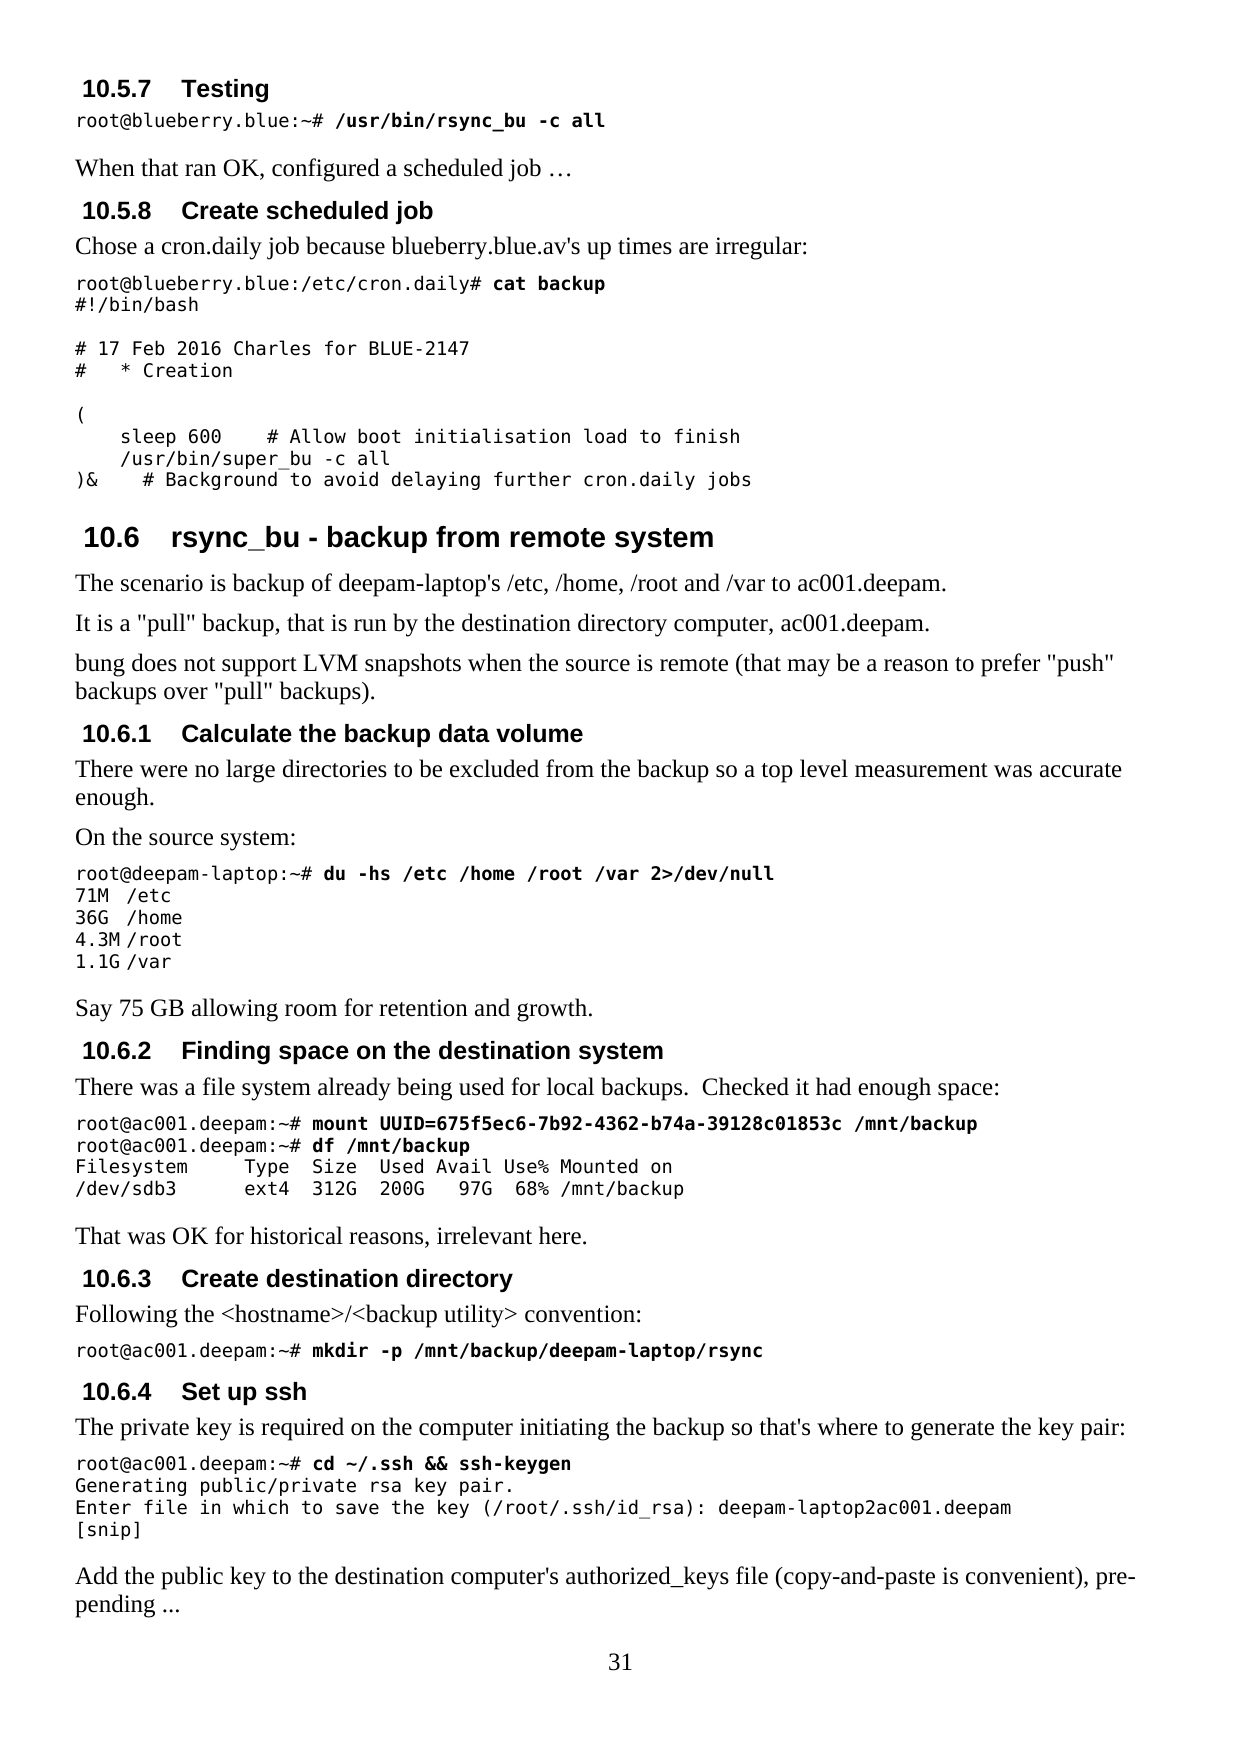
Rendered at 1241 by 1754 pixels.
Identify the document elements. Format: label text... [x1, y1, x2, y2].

text When that ran OK, configured a scheduled job … [75, 154, 1166, 182]
text 36G /home [75, 907, 1166, 929]
subtitle Create destination directory [75, 1265, 1166, 1293]
text # * Creation [75, 360, 1166, 382]
text root@ac001.deepam:~# mkdir -p /mnt/backup/deepam-laptop/rsync [75, 1341, 1166, 1362]
text root@ac001.deepam:~# cd ~/.ssh && ssh-keygen [75, 1453, 1166, 1475]
text The scenario is backup of deepam-laptop's /etc, /home, /root and /var to ac001.deepam. [75, 569, 1166, 597]
text 71M /etc [75, 885, 1166, 907]
text The private key is required on the computer initiating the backup so that's where to generate the key pair: [75, 1413, 1166, 1441]
text Add the public key to the destination computer's authorized_keys file (copy-and-paste is convenient), pre-pending ... [75, 1562, 1166, 1618]
text )& # Background to avoid delaying further cron.daily jobs [75, 469, 1166, 491]
text /dev/sdb3 ext4 312G 200G 97G 68% /mnt/backup [75, 1178, 1166, 1222]
text That was OK for historical reasons, irrelevant here. [75, 1222, 1166, 1250]
subtitle Calculate the backup data volume [75, 720, 1166, 748]
text [snip] [75, 1519, 1166, 1562]
text /usr/bin/super_bu -c all [75, 447, 1166, 469]
text root@ac001.deepam:~# mount UUID=675f5ec6-7b92-4362-b74a-39128c01853c /mnt/backup [75, 1113, 1166, 1135]
subtitle rsync_bu - backup from remote system [75, 521, 1166, 554]
text Following the <hostname>/<backup utility> convention: [75, 1300, 1166, 1328]
text 4.3M /root [75, 929, 1166, 951]
text It is a "pull" backup, that is run by the destination directory computer, ac001.deepam. [75, 609, 1166, 637]
subtitle Set up ssh [75, 1377, 1166, 1405]
text On the source system: [75, 823, 1166, 851]
subtitle Testing [75, 75, 1166, 103]
text # 17 Feb 2016 Charles for BLUE-2147 [75, 338, 1166, 360]
text sleep 600 # Allow boot initialisation load to finish [75, 426, 1166, 447]
text ( [75, 404, 1166, 426]
text Filesystem Type Size Used Avail Use% Mounted on [75, 1157, 1166, 1178]
text 1.1G /var [75, 951, 1166, 994]
text root@blueberry.blue:/etc/cron.daily# cat backup [75, 272, 1166, 294]
text root@deepam-laptop:~# du -hs /etc /home /root /var 2>/dev/null [75, 863, 1166, 885]
subtitle Create scheduled job [75, 197, 1166, 225]
text Generating public/private rsa key pair. [75, 1475, 1166, 1497]
text There were no large directories to be excluded from the backup so a top level measurement was accurate enough. [75, 755, 1166, 811]
text Say 75 GB allowing room for retention and growth. [75, 994, 1166, 1022]
text root@ac001.deepam:~# df /mnt/backup [75, 1135, 1166, 1157]
text #!/bin/bash [75, 294, 1166, 316]
text Chose a cron.daily job because blueberry.blue.av's up times are irregular: [75, 232, 1166, 260]
subtitle Finding space on the destination system [75, 1037, 1166, 1065]
text Enter file in which to save the key (/root/.ssh/id_rsa): deepam-laptop2ac001.deepam [75, 1497, 1166, 1519]
text root@blueberry.blue:~# /usr/bin/rsync_bu -c all [75, 110, 1166, 132]
text bung does not support LVM snapshots when the source is remote (that may be a reason to prefer "push" backups over "pull" backups). [75, 649, 1166, 705]
text There was a file system already being used for local backups. Checked it had enough space: [75, 1073, 1166, 1100]
